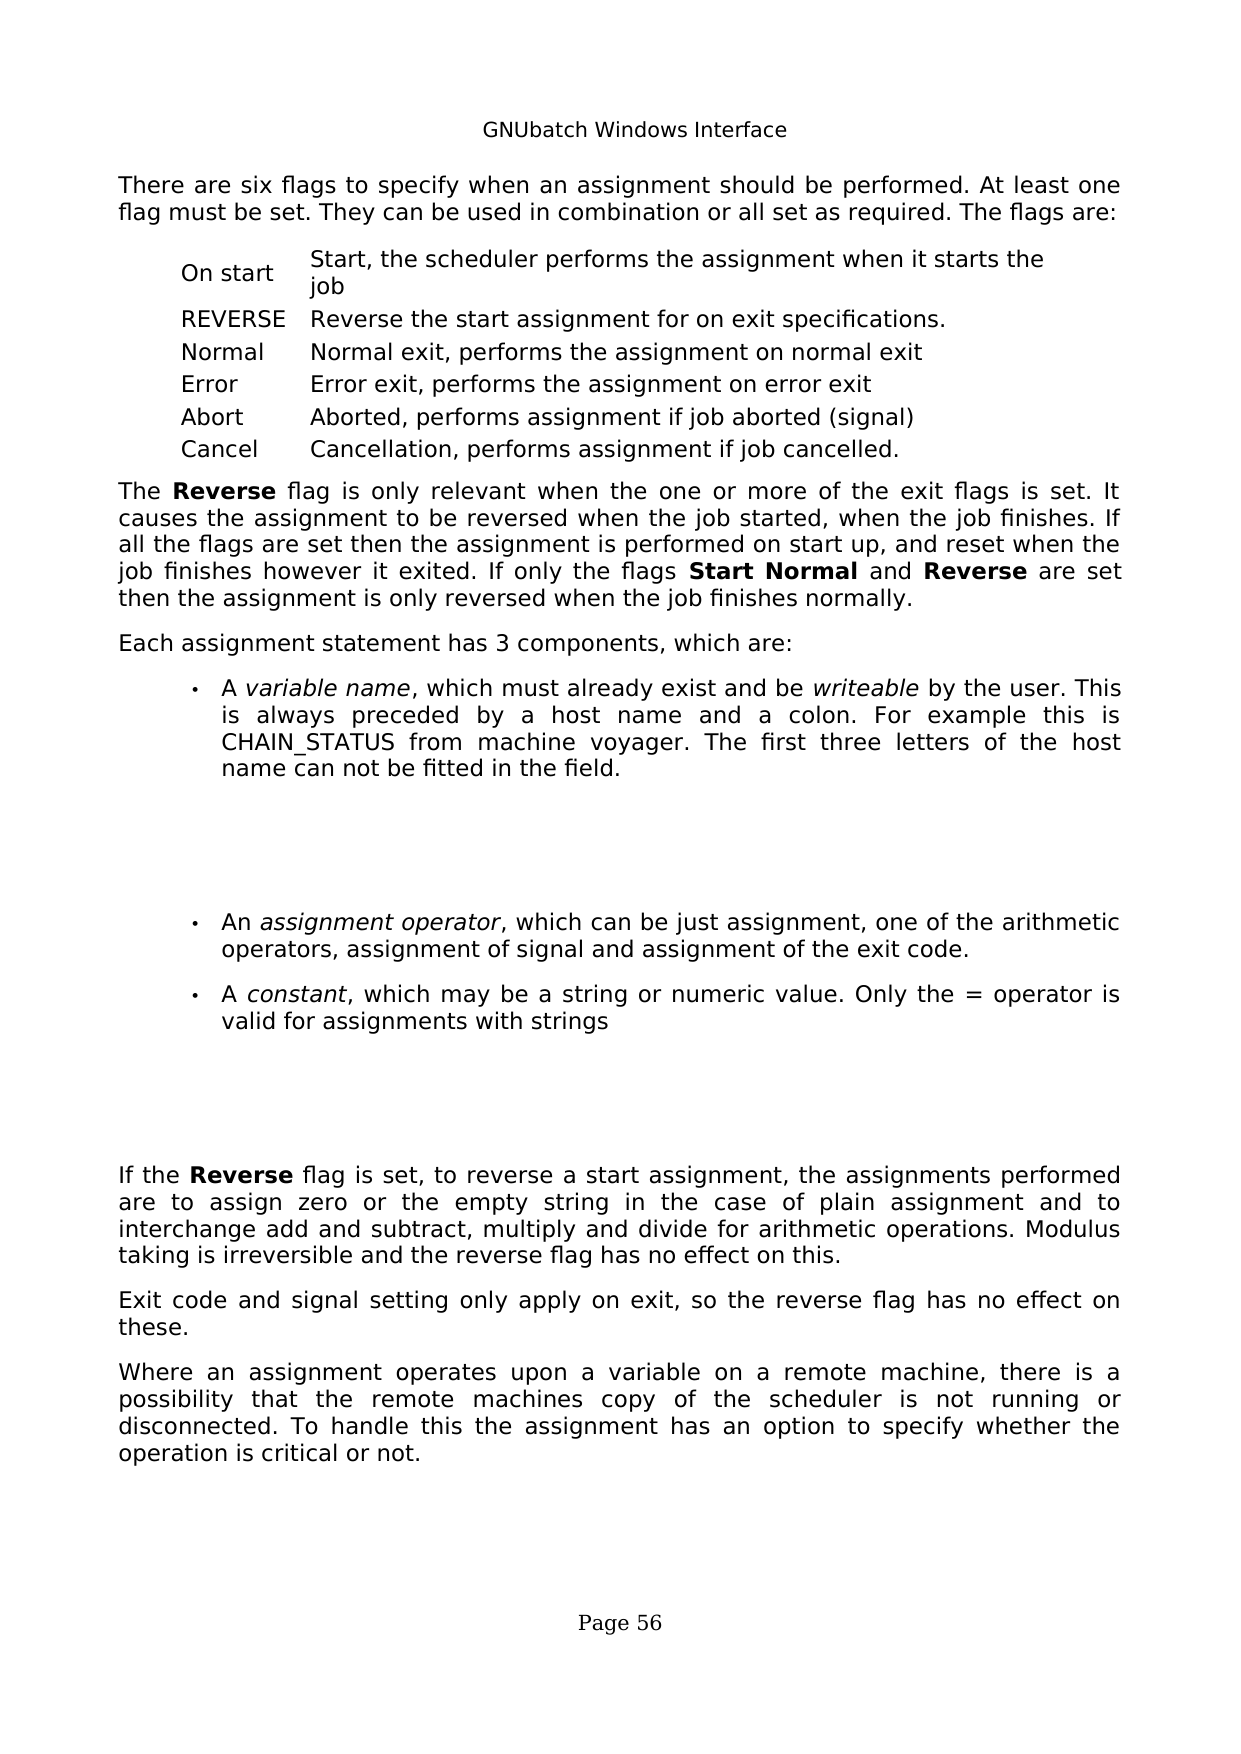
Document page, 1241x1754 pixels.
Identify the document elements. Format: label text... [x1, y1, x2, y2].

table_cell Normal exit, performs the assignment on normal exit [307, 336, 1090, 368]
table_cell Aborted, performs assignment if job aborted (signal) [307, 401, 1090, 433]
table_cell Error [150, 368, 307, 401]
table_cell Cancel [150, 434, 307, 466]
table_cell Normal [150, 336, 307, 368]
list A constant, which may be a string or numeric value. Only the = operator is valid for assignments with strings [192, 981, 1122, 1035]
list A variable name, which must already exist and be writeable by the user. This is always preceded by a host name and a colon. For example this is CHAIN_STATUS from machine voyager. The first three letters of the host name can not be fitted in the field. [192, 675, 1122, 782]
table_cell Reverse the start assignment for on exit specifications. [307, 303, 1090, 336]
table_header On start [150, 244, 307, 303]
table_cell Abort [150, 401, 307, 433]
text Exit code and signal setting only apply on exit, so the reverse flag has no effect on these. [118, 1288, 1122, 1341]
table_header Start, the scheduler performs the assignment when it starts the job [307, 244, 1090, 303]
text There are six flags to specify when an assignment should be performed. At least one flag must be set. They can be used in combination or all set as required. The flags are: [118, 172, 1122, 225]
text Each assignment statement has 3 components, which are: [118, 630, 1122, 657]
table_cell REVERSE [150, 303, 307, 336]
list An assignment operator, which can be just assignment, one of the arithmetic operators, assignment of signal and assignment of the exit code. [192, 909, 1122, 963]
text If the Reverse flag is set, to reverse a start assignment, the assignments performed are to assign zero or the empty string in the case of plain assignment and to interchange add and subtract, multiply and divide for arithmetic operations. Modulus taking is irreversible and the reverse flag has no effect on this. [118, 1162, 1122, 1269]
table_cell Error exit, performs the assignment on error exit [307, 368, 1090, 401]
text Where an assignment operates upon a variable on a remote machine, there is a possibility that the remote machines copy of the scheduler is not running or disconnected. To handle this the assignment has an option to specify whether the operation is critical or not. [118, 1359, 1122, 1467]
table_cell Cancellation, performs assignment if job cancelled. [307, 434, 1090, 466]
text The Reverse flag is only relevant when the one or more of the exit flags is set. It causes the assignment to be reversed when the job started, when the job finishes. If all the flags are set then the assignment is performed on start up, and reset when the job finishes however it exited. If only the flags Start Normal and Reverse are set then the assignment is only reversed when the job finishes normally. [118, 478, 1122, 612]
